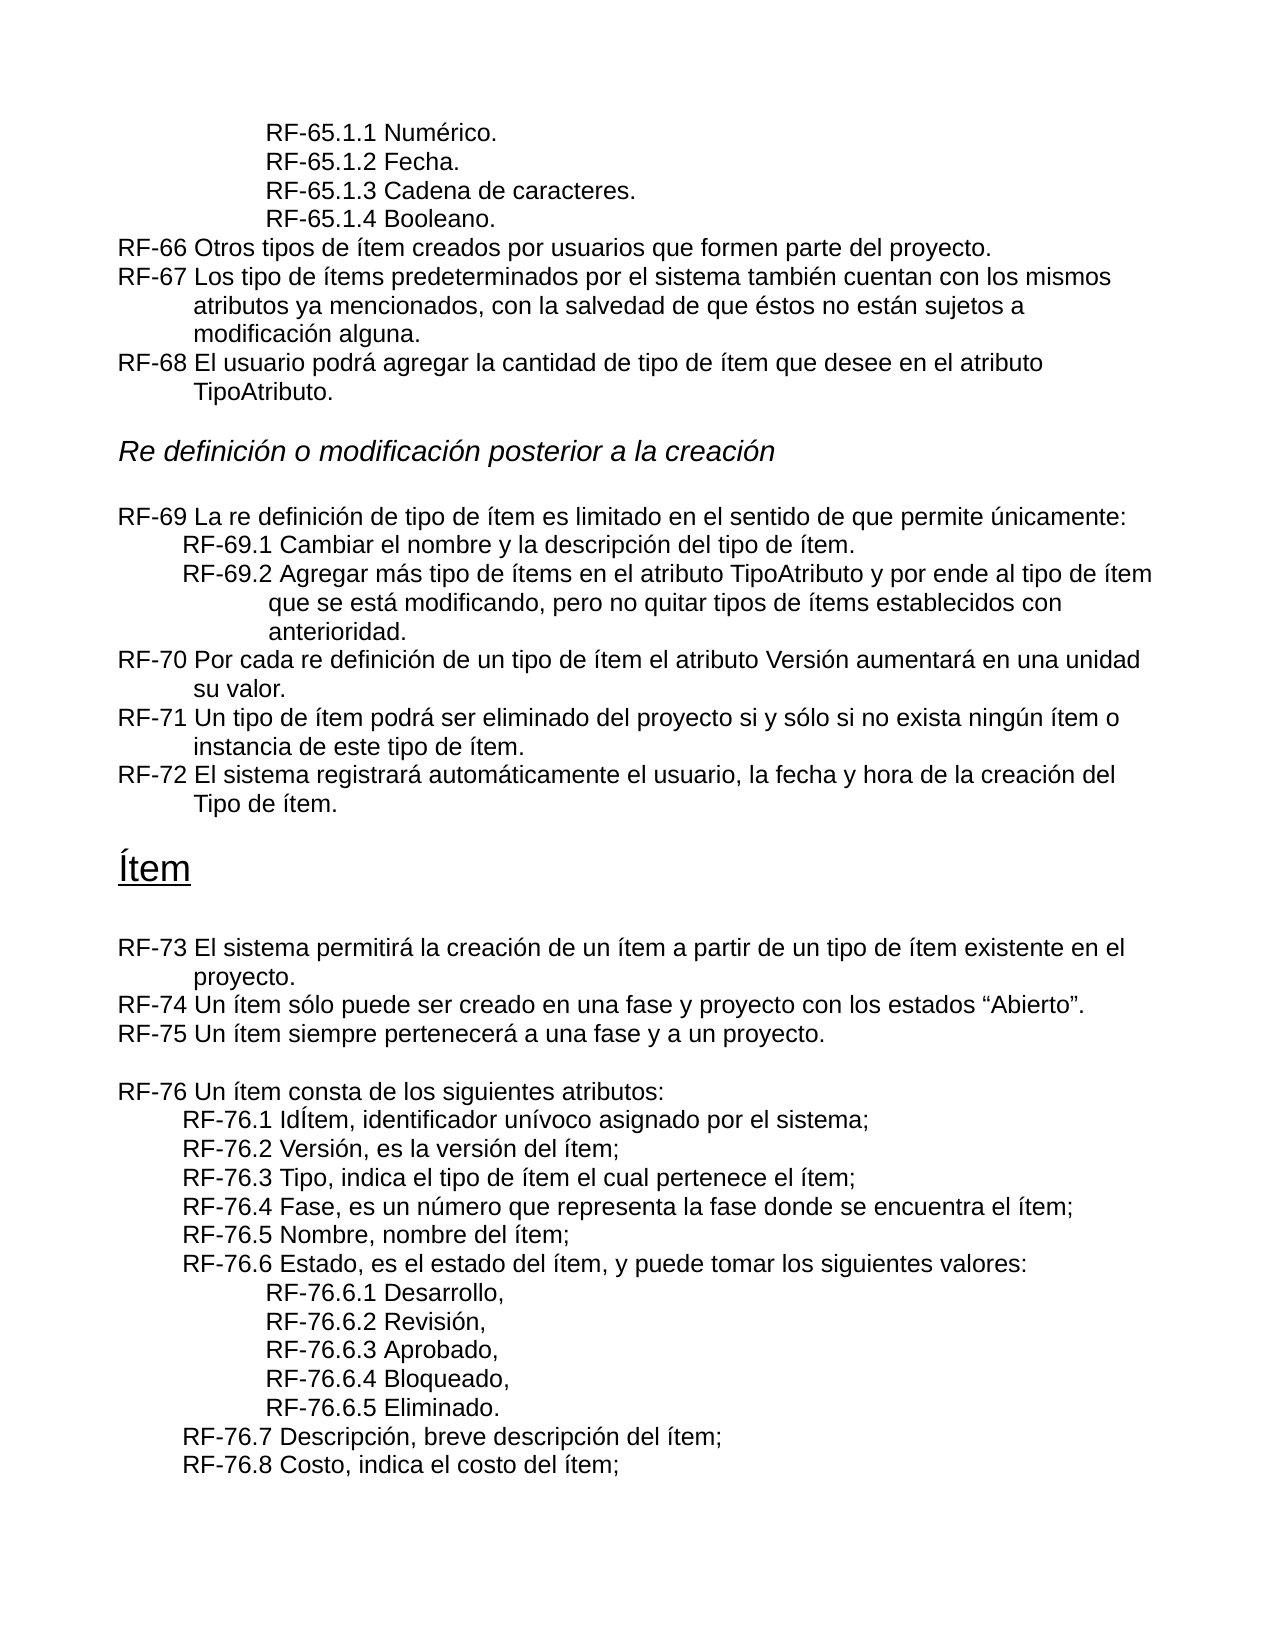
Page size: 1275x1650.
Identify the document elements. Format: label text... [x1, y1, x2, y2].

list El usuario podrá agregar la cantidad de tipo de ítem que desee en el atributo TipoAtributo. [156, 348, 1157, 406]
list Estado, es el estado del ítem, y puede tomar los siguientes valores: [231, 1249, 1157, 1278]
list Cadena de caracteres. [324, 176, 1157, 204]
list Otros tipos de ítem creados por usuarios que formen parte del proyecto. [156, 233, 1157, 262]
list El sistema registrará automáticamente el usuario, la fecha y hora de la creación del Tipo de ítem. [156, 760, 1157, 818]
list Numérico. [324, 118, 1157, 147]
list Descripción, breve descripción del ítem; [231, 1421, 1157, 1450]
list Un ítem sólo puede ser creado en una fase y proyecto con los estados “Abierto”. [156, 990, 1157, 1019]
list Nombre, nombre del ítem; [231, 1220, 1157, 1249]
list Desarrollo, [324, 1278, 1157, 1306]
list Eliminado. [324, 1393, 1157, 1421]
list Versión, es la versión del ítem; [231, 1134, 1157, 1163]
list Un ítem siempre pertenecerá a una fase y a un proyecto. [156, 1019, 1157, 1048]
text Re definición o modificación posterior a la creación [118, 434, 1157, 468]
list Revisión, [324, 1306, 1157, 1335]
list Los tipo de ítems predeterminados por el sistema también cuentan con los mismos atributos ya mencionados, con la salvedad de que éstos no están sujetos a modificación alguna. [156, 262, 1157, 348]
list Costo, indica el costo del ítem; [231, 1450, 1157, 1479]
list Bloqueado, [324, 1364, 1157, 1393]
list IdÍtem, identificador unívoco asignado por el sistema; [231, 1105, 1157, 1134]
text Ítem [118, 846, 1157, 889]
list La re definición de tipo de ítem es limitado en el sentido de que permite únicamente: [156, 501, 1157, 530]
list Por cada re definición de un tipo de ítem el atributo Versión aumentará en una unidad su valor. [156, 645, 1157, 703]
list Agregar más tipo de ítems en el atributo TipoAtributo y por ende al tipo de ítem que se está modificando, pero no quitar tipos de ítems establecidos con anterioridad. [231, 559, 1157, 645]
list Aprobado, [324, 1335, 1157, 1364]
list Cambiar el nombre y la descripción del tipo de ítem. [231, 530, 1157, 559]
list Un ítem consta de los siguientes atributos: [156, 1076, 1157, 1105]
list Tipo, indica el tipo de ítem el cual pertenece el ítem; [231, 1163, 1157, 1191]
list Fecha. [324, 147, 1157, 176]
list El sistema permitirá la creación de un ítem a partir de un tipo de ítem existente en el proyecto. [156, 933, 1157, 990]
list Un tipo de ítem podrá ser eliminado del proyecto si y sólo si no exista ningún ítem o instancia de este tipo de ítem. [156, 703, 1157, 760]
list Fase, es un número que representa la fase donde se encuentra el ítem; [231, 1191, 1157, 1220]
list Booleano. [324, 204, 1157, 233]
